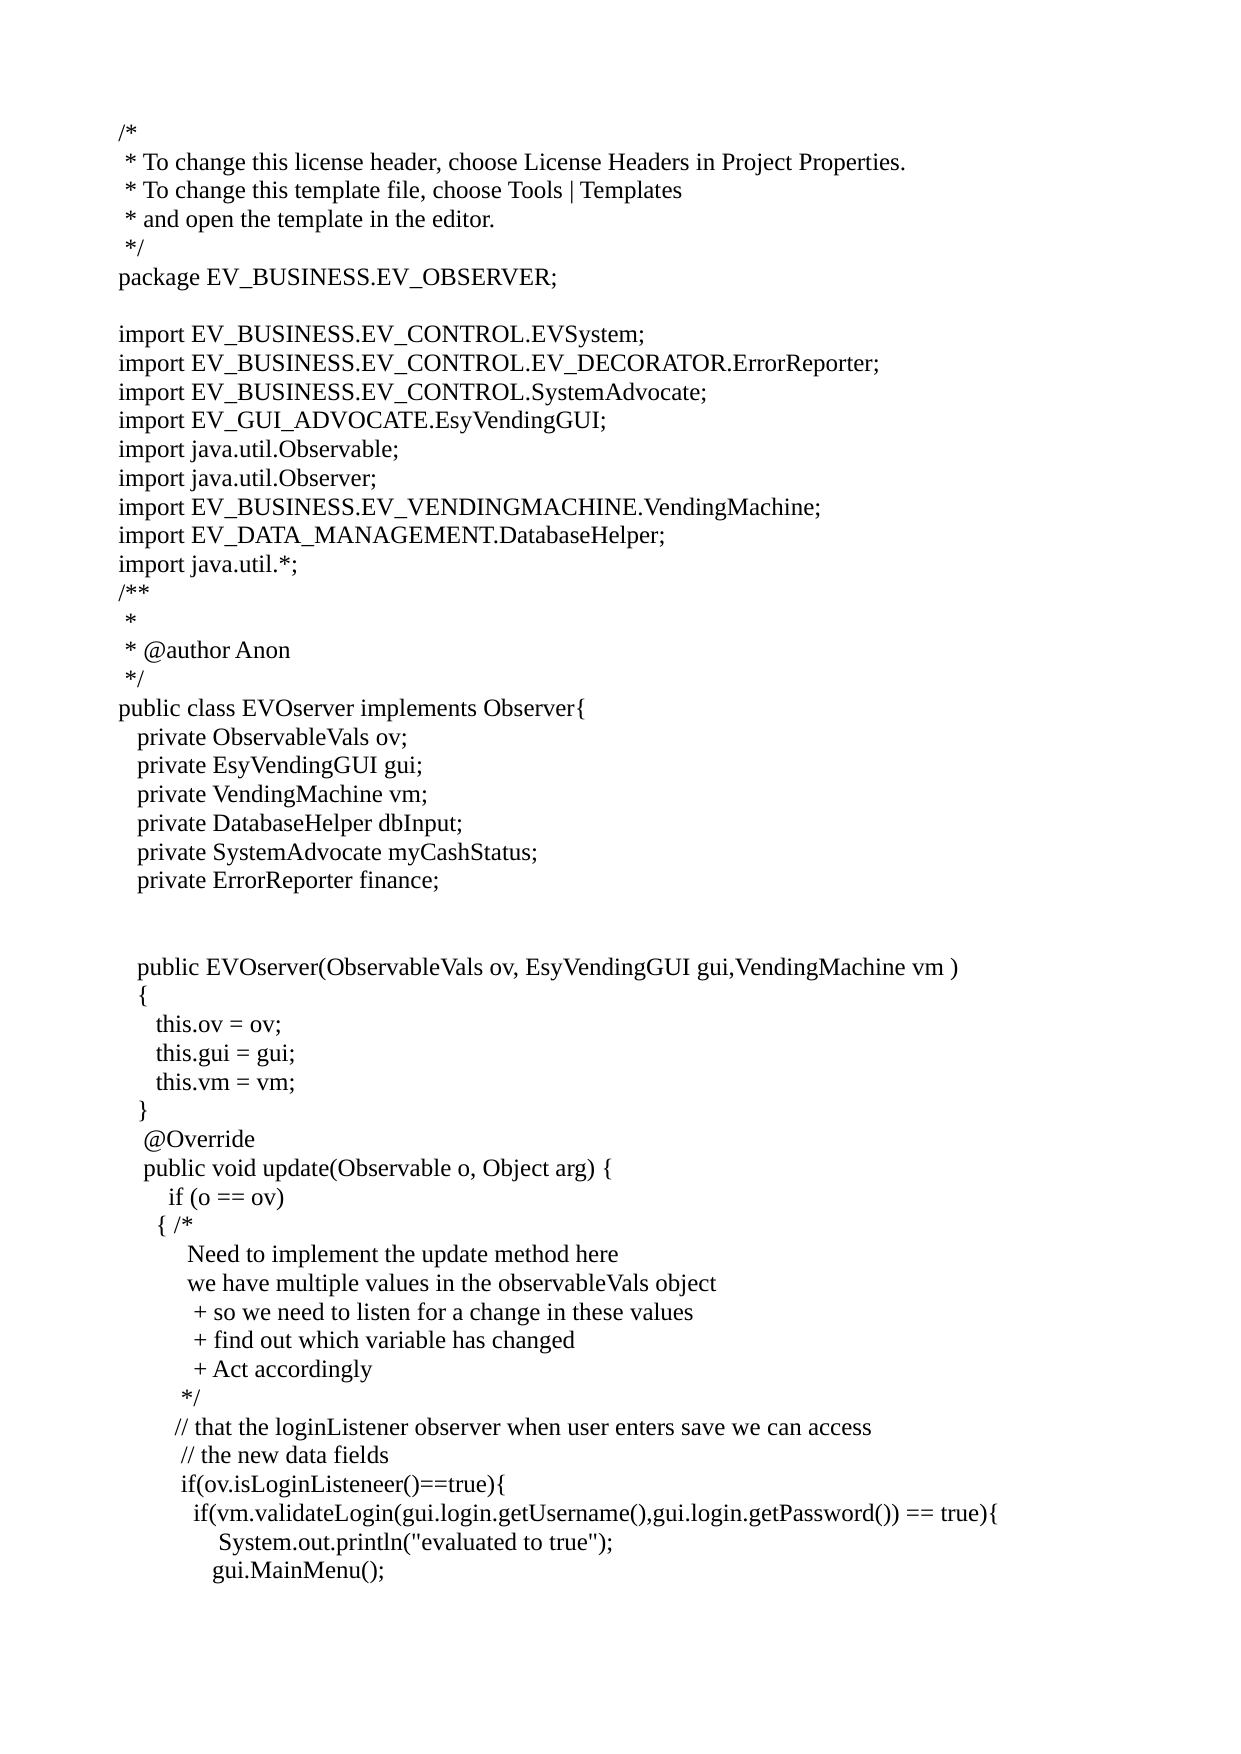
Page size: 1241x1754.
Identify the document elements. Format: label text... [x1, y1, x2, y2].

text * [118, 607, 1122, 636]
text * To change this license header, choose License Headers in Project Properties. [118, 147, 1122, 176]
text gui.MainMenu(); [118, 1556, 1122, 1584]
text import EV_BUSINESS.EV_CONTROL.EVSystem; [118, 319, 1122, 348]
text private ObservableVals ov; [118, 722, 1122, 751]
text public EVOserver(ObservableVals ov, EsyVendingGUI gui,VendingMachine vm ) [118, 952, 1122, 981]
text private SystemAdvocate myCashStatus; [118, 837, 1122, 866]
text import EV_GUI_ADVOCATE.EsyVendingGUI; [118, 406, 1122, 434]
text * and open the template in the editor. [118, 204, 1122, 233]
text private EsyVendingGUI gui; [118, 751, 1122, 779]
text if (o == ov) [118, 1182, 1122, 1211]
text Need to implement the update method here [118, 1239, 1122, 1268]
text + so we need to listen for a change in these values [118, 1297, 1122, 1326]
text private ErrorReporter finance; [118, 866, 1122, 894]
text this.gui = gui; [118, 1038, 1122, 1067]
text import java.util.Observable; [118, 434, 1122, 463]
text System.out.println("evaluated to true"); [118, 1527, 1122, 1556]
text import EV_BUSINESS.EV_CONTROL.SystemAdvocate; [118, 377, 1122, 406]
text { [118, 981, 1122, 1009]
text public void update(Observable o, Object arg) { [118, 1153, 1122, 1182]
text import EV_BUSINESS.EV_VENDINGMACHINE.VendingMachine; [118, 492, 1122, 521]
text private VendingMachine vm; [118, 779, 1122, 808]
text + Act accordingly [118, 1354, 1122, 1383]
text /** [118, 578, 1122, 607]
text import EV_DATA_MANAGEMENT.DatabaseHelper; [118, 521, 1122, 549]
text if(vm.validateLogin(gui.login.getUsername(),gui.login.getPassword()) == true){ [118, 1498, 1122, 1527]
text @Override [118, 1124, 1122, 1153]
text // that the loginListener observer when user enters save we can access [118, 1412, 1122, 1441]
text { /* [118, 1211, 1122, 1239]
text + find out which variable has changed [118, 1326, 1122, 1354]
text this.vm = vm; [118, 1067, 1122, 1096]
text we have multiple values in the observableVals object [118, 1268, 1122, 1297]
text } [118, 1096, 1122, 1124]
text */ [118, 664, 1122, 693]
text // the new data fields [118, 1441, 1122, 1469]
text public class EVOserver implements Observer{ [118, 693, 1122, 722]
text private DatabaseHelper dbInput; [118, 808, 1122, 837]
text */ [118, 1383, 1122, 1412]
text /* [118, 118, 1122, 147]
text if(ov.isLoginListeneer()==true){ [118, 1469, 1122, 1498]
text package EV_BUSINESS.EV_OBSERVER; [118, 262, 1122, 291]
text * To change this template file, choose Tools | Templates [118, 176, 1122, 204]
text import java.util.Observer; [118, 463, 1122, 492]
text import EV_BUSINESS.EV_CONTROL.EV_DECORATOR.ErrorReporter; [118, 348, 1122, 377]
text */ [118, 233, 1122, 262]
text * @author Anon [118, 636, 1122, 664]
text this.ov = ov; [118, 1009, 1122, 1038]
text import java.util.*; [118, 549, 1122, 578]
